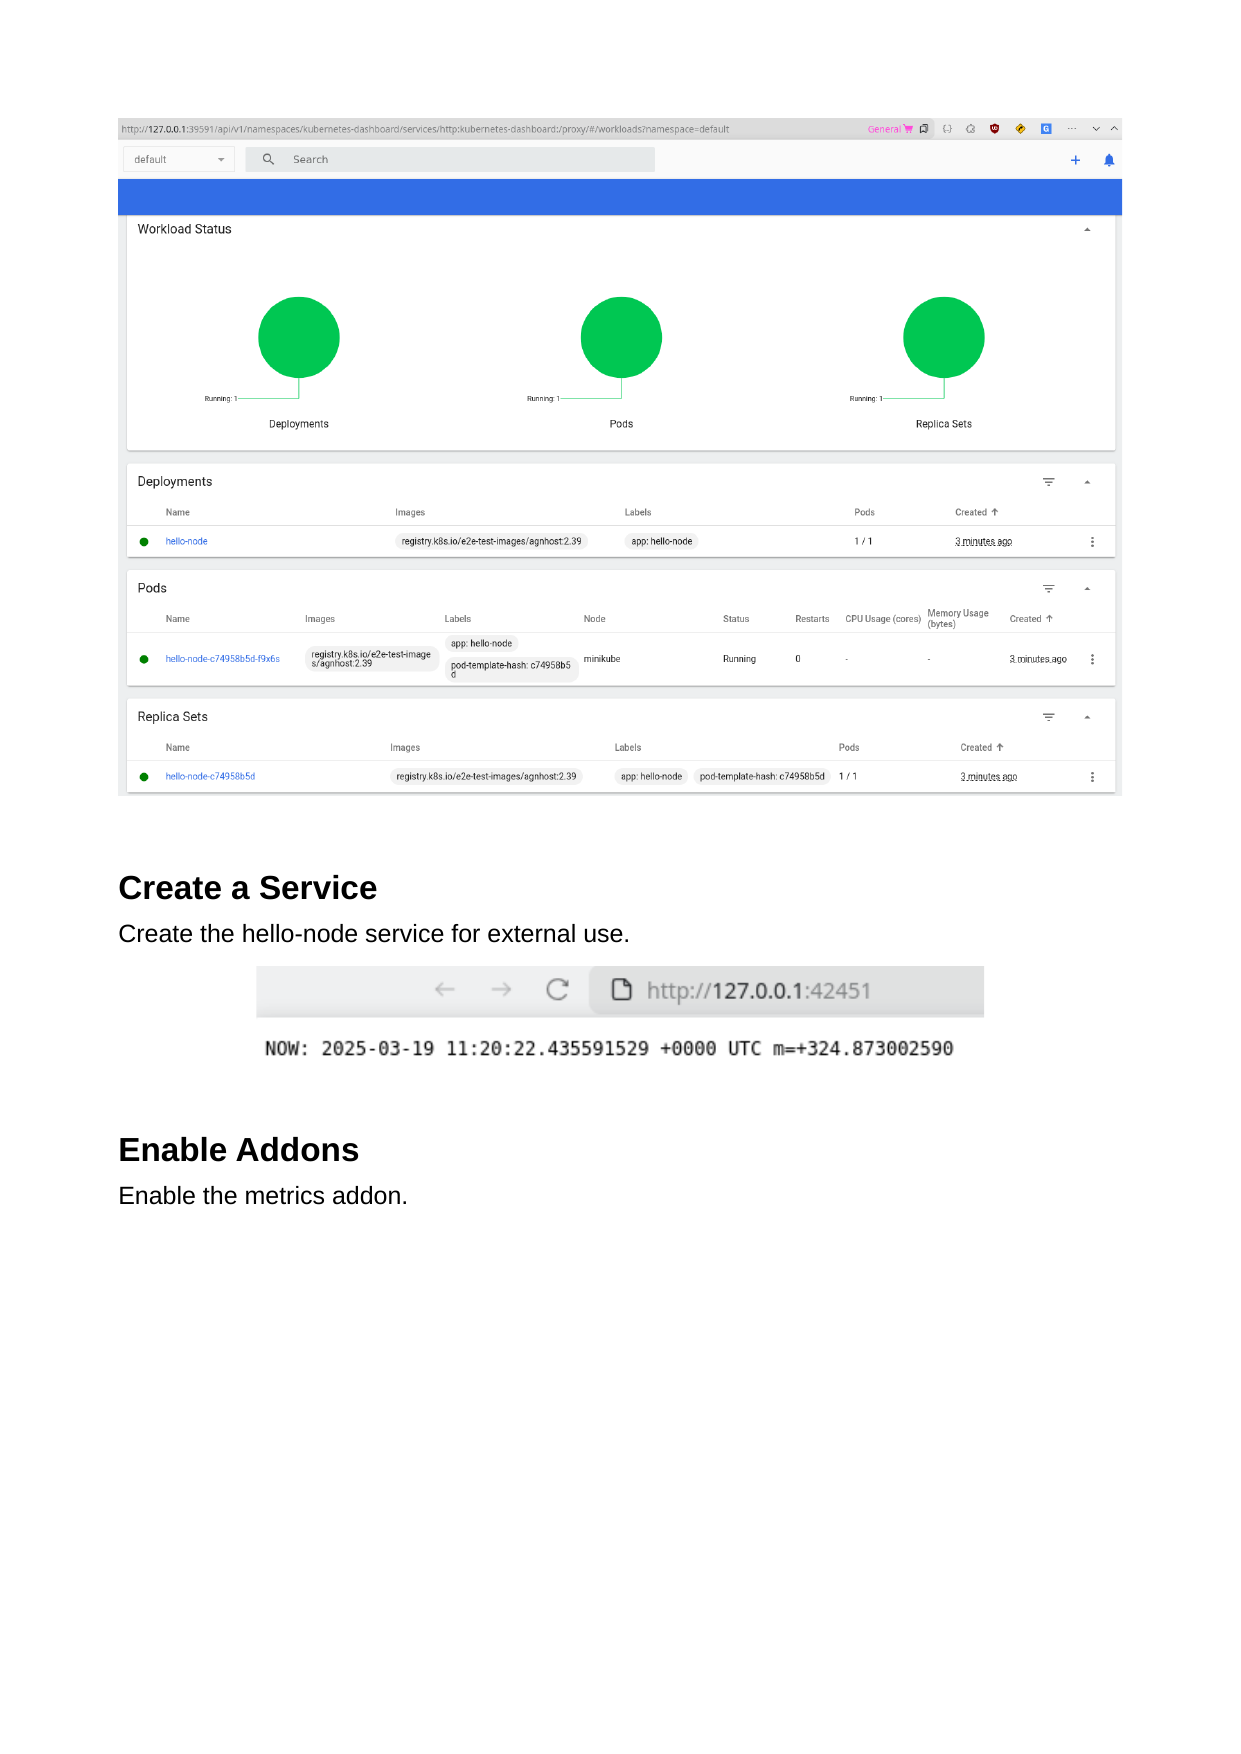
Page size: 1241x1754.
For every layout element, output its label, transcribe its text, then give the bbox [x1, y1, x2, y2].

picture [118, 118, 1123, 796]
picture [256, 966, 985, 1079]
subtitle Create a Service [118, 868, 1122, 906]
text Enable the metrics addon. [118, 1181, 1122, 1210]
text Create the hello-node service for external use. [118, 919, 1122, 948]
subtitle Enable Addons [118, 1130, 1122, 1169]
